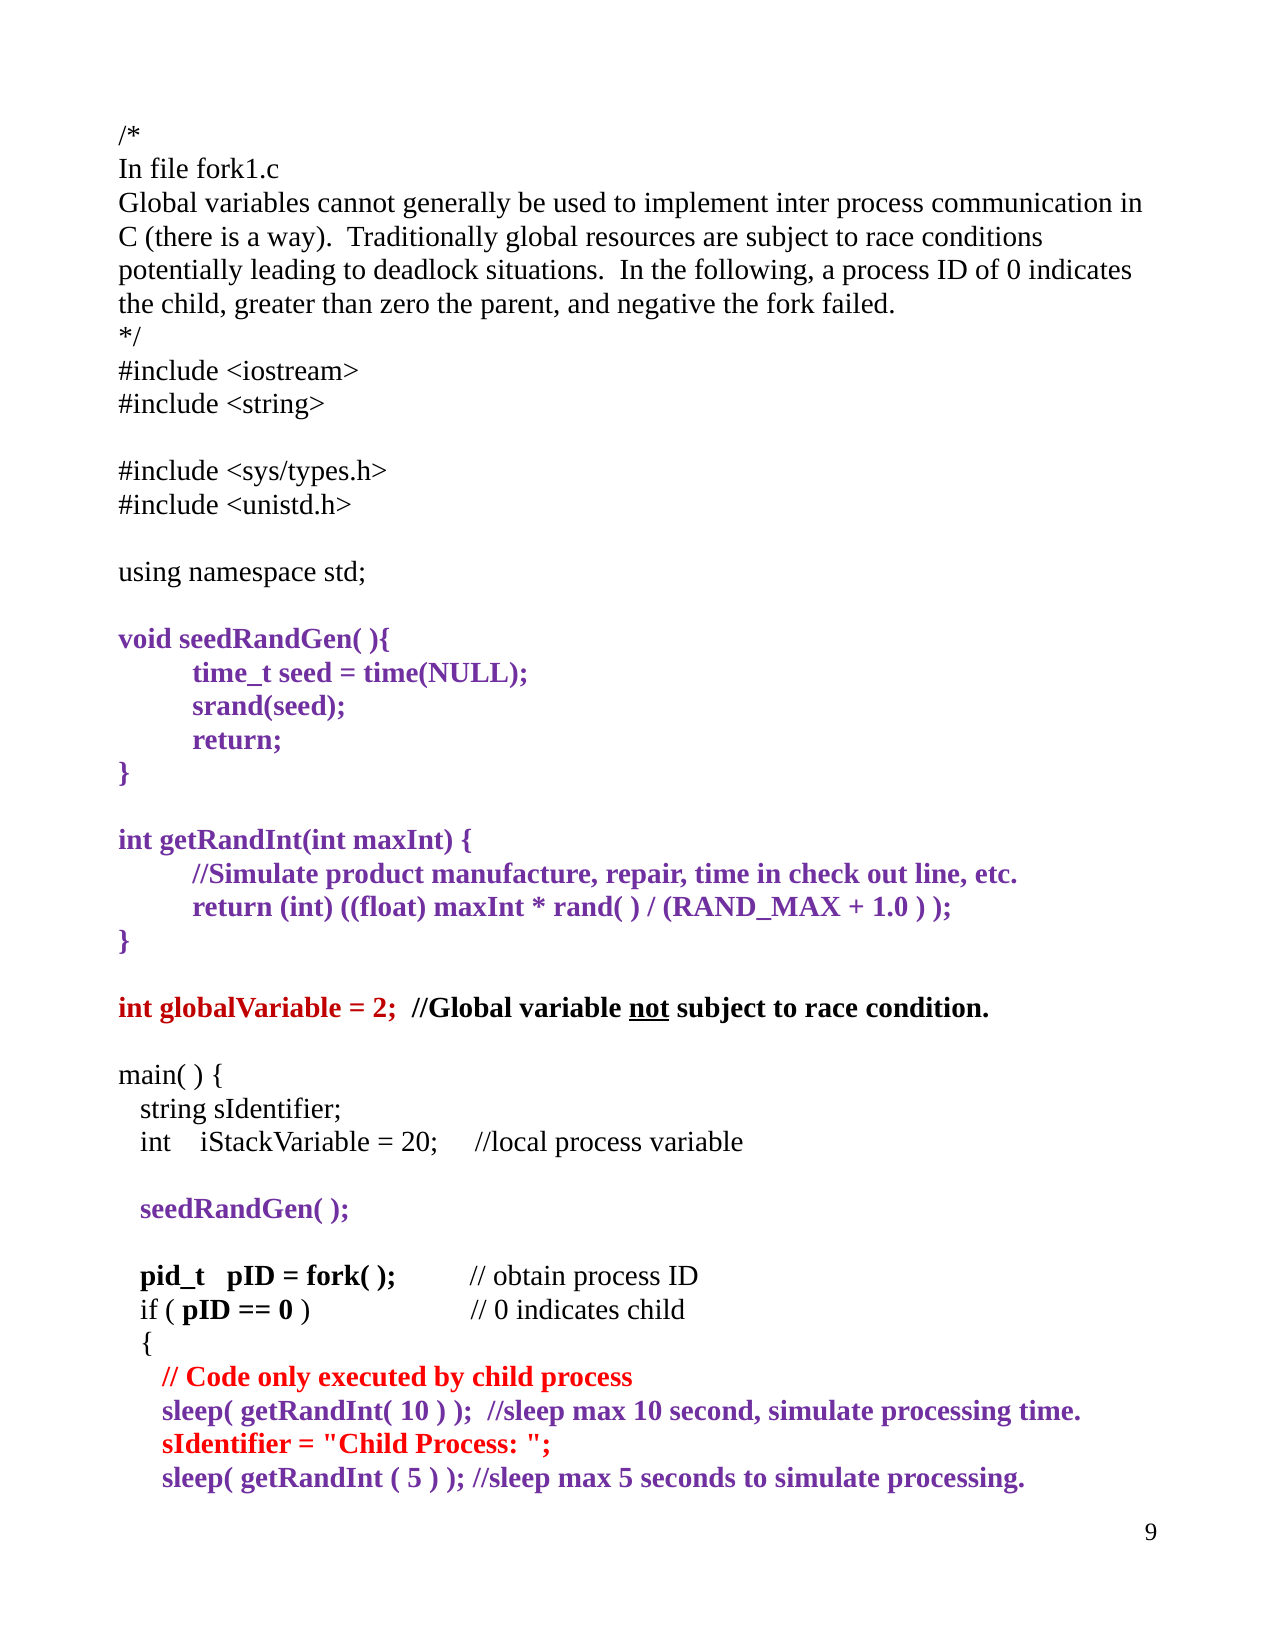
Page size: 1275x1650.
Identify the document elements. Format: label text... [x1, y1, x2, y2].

text seedRandGen( ); [118, 1191, 1157, 1225]
text time_t seed = time(NULL); [118, 655, 1157, 688]
text #include <sys/types.h> [118, 453, 1157, 487]
text // Code only executed by child process [118, 1359, 1157, 1393]
text if ( pID == 0 ) // 0 indicates child [118, 1292, 1157, 1326]
text sIdentifier = "Child Process: "; [118, 1426, 1157, 1460]
text using namespace std; [118, 554, 1157, 588]
text string sIdentifier; [118, 1091, 1157, 1124]
text */ [118, 319, 1157, 353]
text /* [118, 118, 1157, 152]
text } [118, 923, 1157, 957]
text return; [118, 722, 1157, 755]
text //Simulate product manufacture, repair, time in check out line, etc. [118, 856, 1157, 889]
text main( ) { [118, 1057, 1157, 1091]
text { [118, 1326, 1157, 1359]
text int getRandInt(int maxInt) { [118, 822, 1157, 856]
text void seedRandGen( ){ [118, 621, 1157, 655]
text srand(seed); [118, 688, 1157, 722]
text Global variables cannot generally be used to implement inter process communication in C (there is a way). Traditionally global resources are subject to race conditions potentially leading to deadlock situations. In the following, a process ID of 0 indicates the child, greater than zero the parent, and negative the fork failed. [118, 185, 1157, 319]
text #include <string> [118, 386, 1157, 420]
text #include <unistd.h> [118, 487, 1157, 521]
text return (int) ((float) maxInt * rand( ) / (RAND_MAX + 1.0 ) ); [118, 889, 1157, 923]
text int iStackVariable = 20; //local process variable [118, 1124, 1157, 1158]
text pid_t pID = fork( ); // obtain process ID [118, 1258, 1157, 1292]
text sleep( getRandInt( 10 ) ); //sleep max 10 second, simulate processing time. [118, 1393, 1157, 1426]
text sleep( getRandInt ( 5 ) ); //sleep max 5 seconds to simulate processing. [118, 1460, 1157, 1493]
text int globalVariable = 2; //Global variable not subject to race condition. [118, 990, 1157, 1024]
text In file fork1.c [118, 152, 1157, 185]
text } [118, 755, 1157, 789]
text #include <iostream> [118, 353, 1157, 386]
